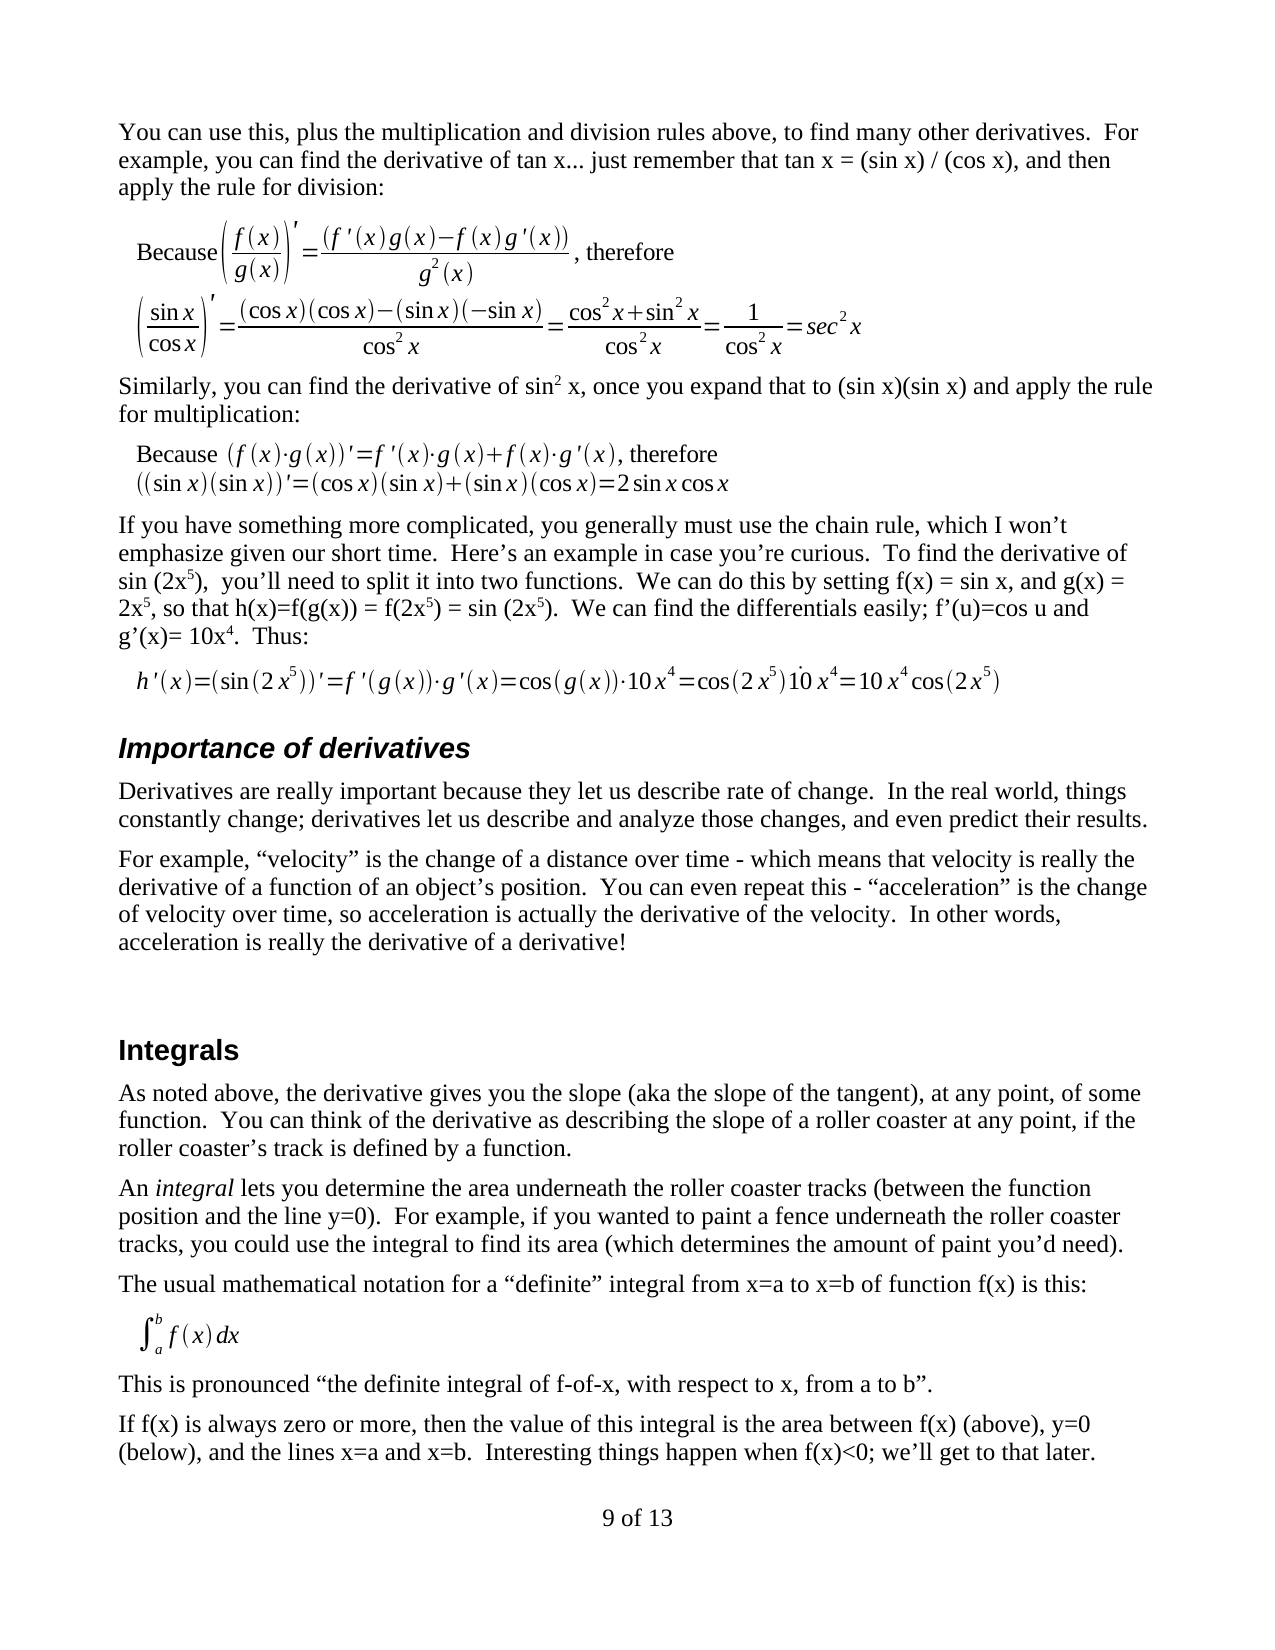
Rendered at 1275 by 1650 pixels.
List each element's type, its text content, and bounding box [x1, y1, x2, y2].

text Similarly, you can find the derivative of sin2 x, once you expand that to (sin x)(sin x) and apply the rule for multiplication: [118, 372, 1157, 428]
text If you have something more complicated, you generally must use the chain rule, which I won’t emphasize given our short time. Here’s an example in case you’re curious. To find the derivative of sin (2x5), you’ll need to split it into two functions. We can do this by setting f(x) = sin x, and g(x) = 2x5, so that h(x)=f(g(x)) = f(2x5) = sin (2x5). We can find the differentials easily; f’(u)=cos u and g’(x)= 10x4. Thus: [118, 511, 1157, 650]
text The usual mathematical notation for a “definite” integral from x=a to x=b of function f(x) is this: [118, 1270, 1157, 1298]
text If f(x) is always zero or more, then the value of this integral is the area between f(x) (above), y=0 (below), and the lines x=a and x=b. Interesting things happen when f(x)<0; we’ll get to that later. [118, 1410, 1157, 1466]
text You can use this, plus the multiplication and division rules above, to find many other derivatives. For example, you can find the derivative of tan x... just remember that tan x = (sin x) / (cos x), and then apply the rule for division: [118, 118, 1157, 201]
text Derivatives are really important because they let us describe rate of change. In the real world, things constantly change; derivatives let us describe and analyze those changes, and even predict their results. [118, 777, 1157, 833]
text This is pronounced “the definite integral of f-of-x, with respect to x, from a to b”. [118, 1370, 1157, 1398]
text For example, “velocity” is the change of a distance over time - which means that velocity is really the derivative of a function of an object’s position. You can even repeat this - “acceleration” is the change of velocity over time, so acceleration is actually the derivative of the velocity. In other words, acceleration is really the derivative of a derivative! [118, 845, 1157, 956]
text An integral lets you determine the area underneath the roller coaster tracks (between the function position and the line y=0). For example, if you wanted to paint a fence underneath the roller coaster tracks, you could use the integral to find its area (which determines the amount of paint you’d need). [118, 1174, 1157, 1258]
subtitle Importance of derivatives [118, 732, 1157, 765]
subtitle Integrals [118, 1034, 1157, 1066]
text As noted above, the derivative gives you the slope (aka the slope of the tangent), at any point, of some function. You can think of the derivative as describing the slope of a roller coaster at any point, if the roller coaster’s track is defined by a function. [118, 1079, 1157, 1162]
